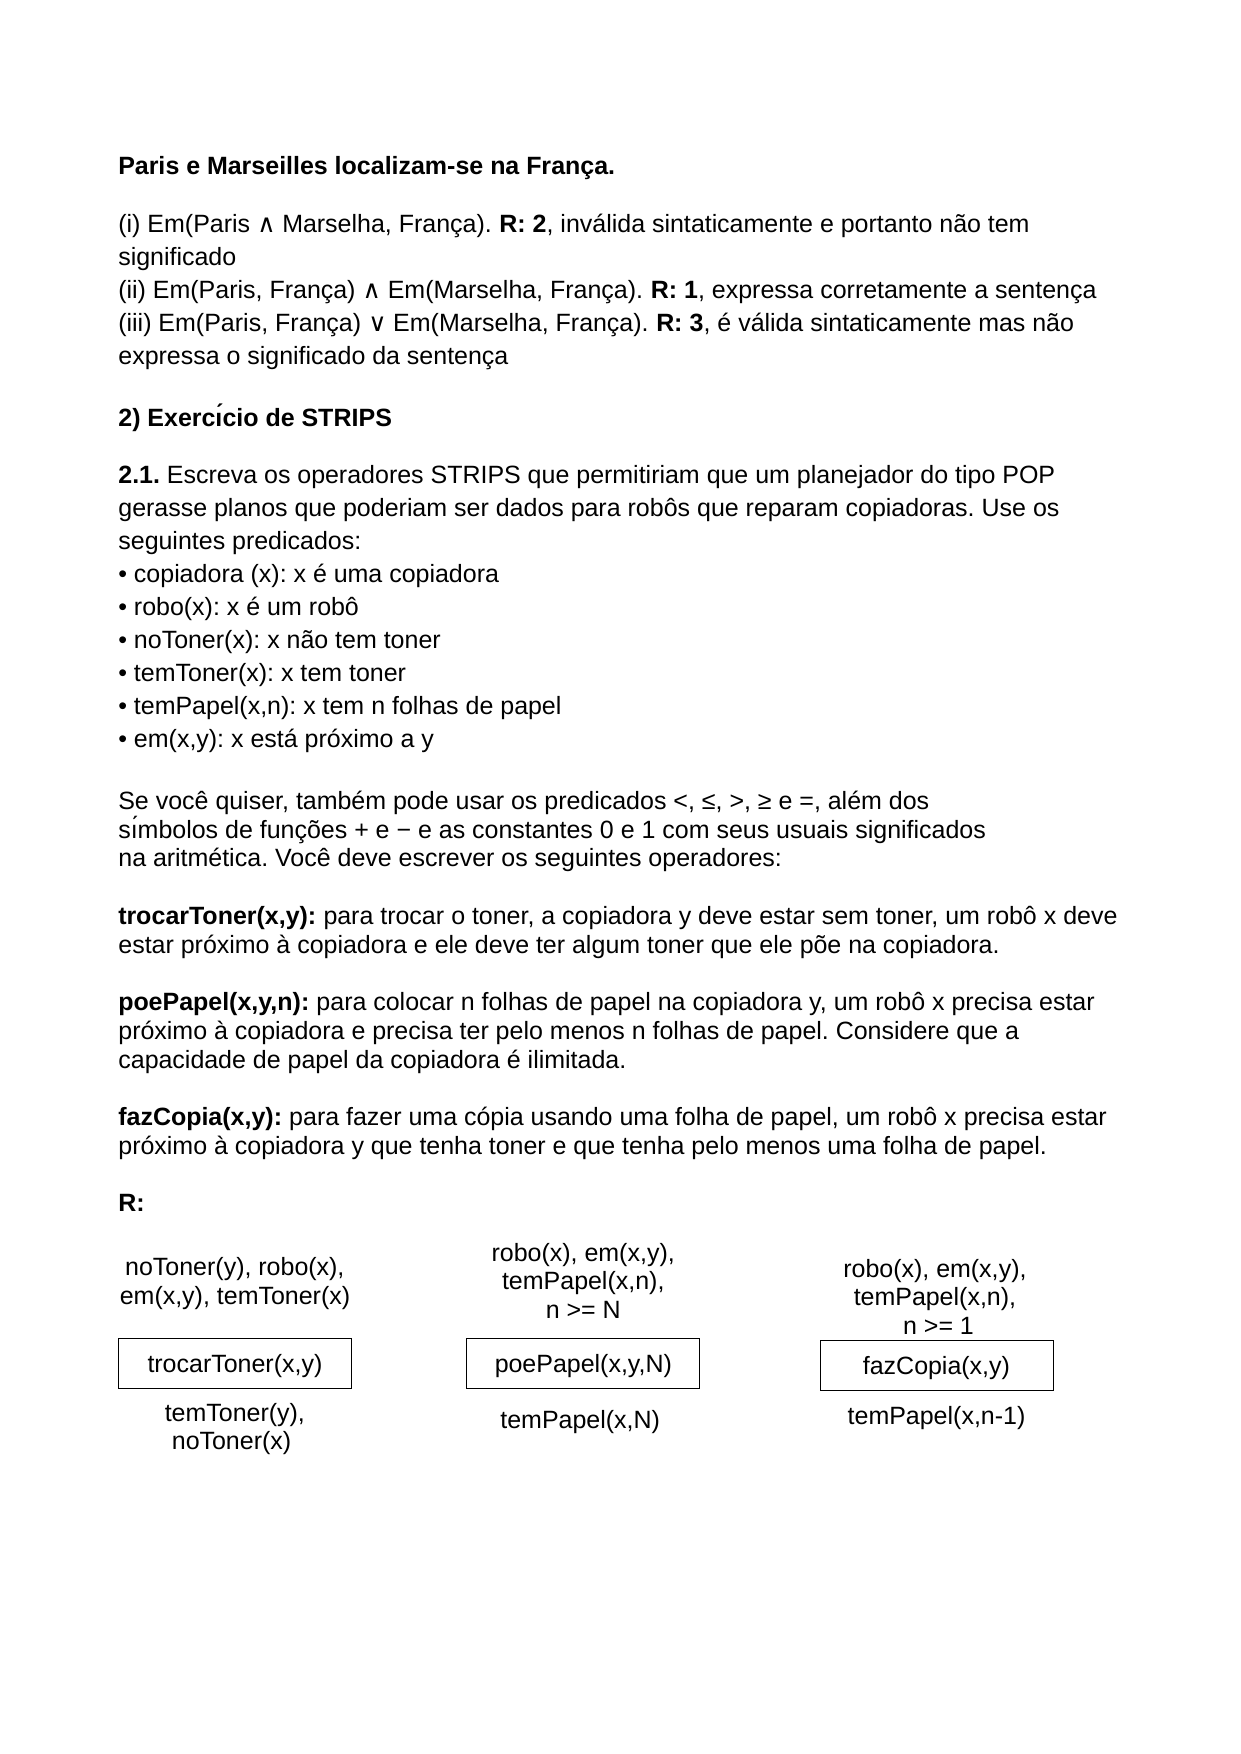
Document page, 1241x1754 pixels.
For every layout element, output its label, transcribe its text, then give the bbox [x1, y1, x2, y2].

text • em(x,y): x está próximo a y [118, 724, 1122, 753]
text • robo(x): x é um robô [118, 592, 1122, 621]
text fazCopia(x,y): para fazer uma cópia usando uma folha de papel, um robô x precisa estar próximo à copiadora y que tenha toner e que tenha pelo menos uma folha de papel. [118, 1102, 1122, 1160]
text na aritmética. Você deve escrever os seguintes operadores: [118, 843, 1122, 872]
text poePapel(x,y,n): para colocar n folhas de papel na copiadora y, um robô x precisa estar próximo à copiadora e precisa ter pelo menos n folhas de papel. Considere que a capacidade de papel da copiadora é ilimitada. [118, 987, 1122, 1073]
text • noToner(x): x não tem toner [118, 625, 1122, 654]
text • copiadora (x): x é uma copiadora [118, 559, 1122, 588]
text 2.1. Escreva os operadores STRIPS que permitiriam que um planejador do tipo POP gerasse planos que poderiam ser dados para robôs que reparam copiadoras. Use os seguintes predicados: [118, 460, 1122, 555]
text • temToner(x): x tem toner [118, 658, 1122, 687]
text 2) Exercı́cio de STRIPS [118, 402, 1122, 431]
text • temPapel(x,n): x tem n folhas de papel [118, 691, 1122, 720]
text sı́mbolos de funções + e − e as constantes 0 e 1 com seus usuais significados [118, 815, 1122, 843]
text (ii) Em(Paris, França) ∧ Em(Marselha, França). R: 1, expressa corretamente a sentença [118, 275, 1122, 303]
text (iii) Em(Paris, França) ∨ Em(Marselha, França). R: 3, é válida sintaticamente mas não expressa o significado da sentença [118, 308, 1122, 369]
text Paris e Marseilles localizam-se na França. [118, 151, 1122, 180]
text trocarToner(x,y): para trocar o toner, a copiadora y deve estar sem toner, um robô x deve estar próximo à copiadora e ele deve ter algum toner que ele põe na copiadora. [118, 901, 1122, 958]
text (i) Em(Paris ∧ Marselha, França). R: 2, inválida sintaticamente e portanto não tem significado [118, 209, 1122, 270]
text R: [118, 1188, 1122, 1217]
text Se você quiser, também pode usar os predicados <, ≤, >, ≥ e =, além dos [118, 786, 1122, 815]
